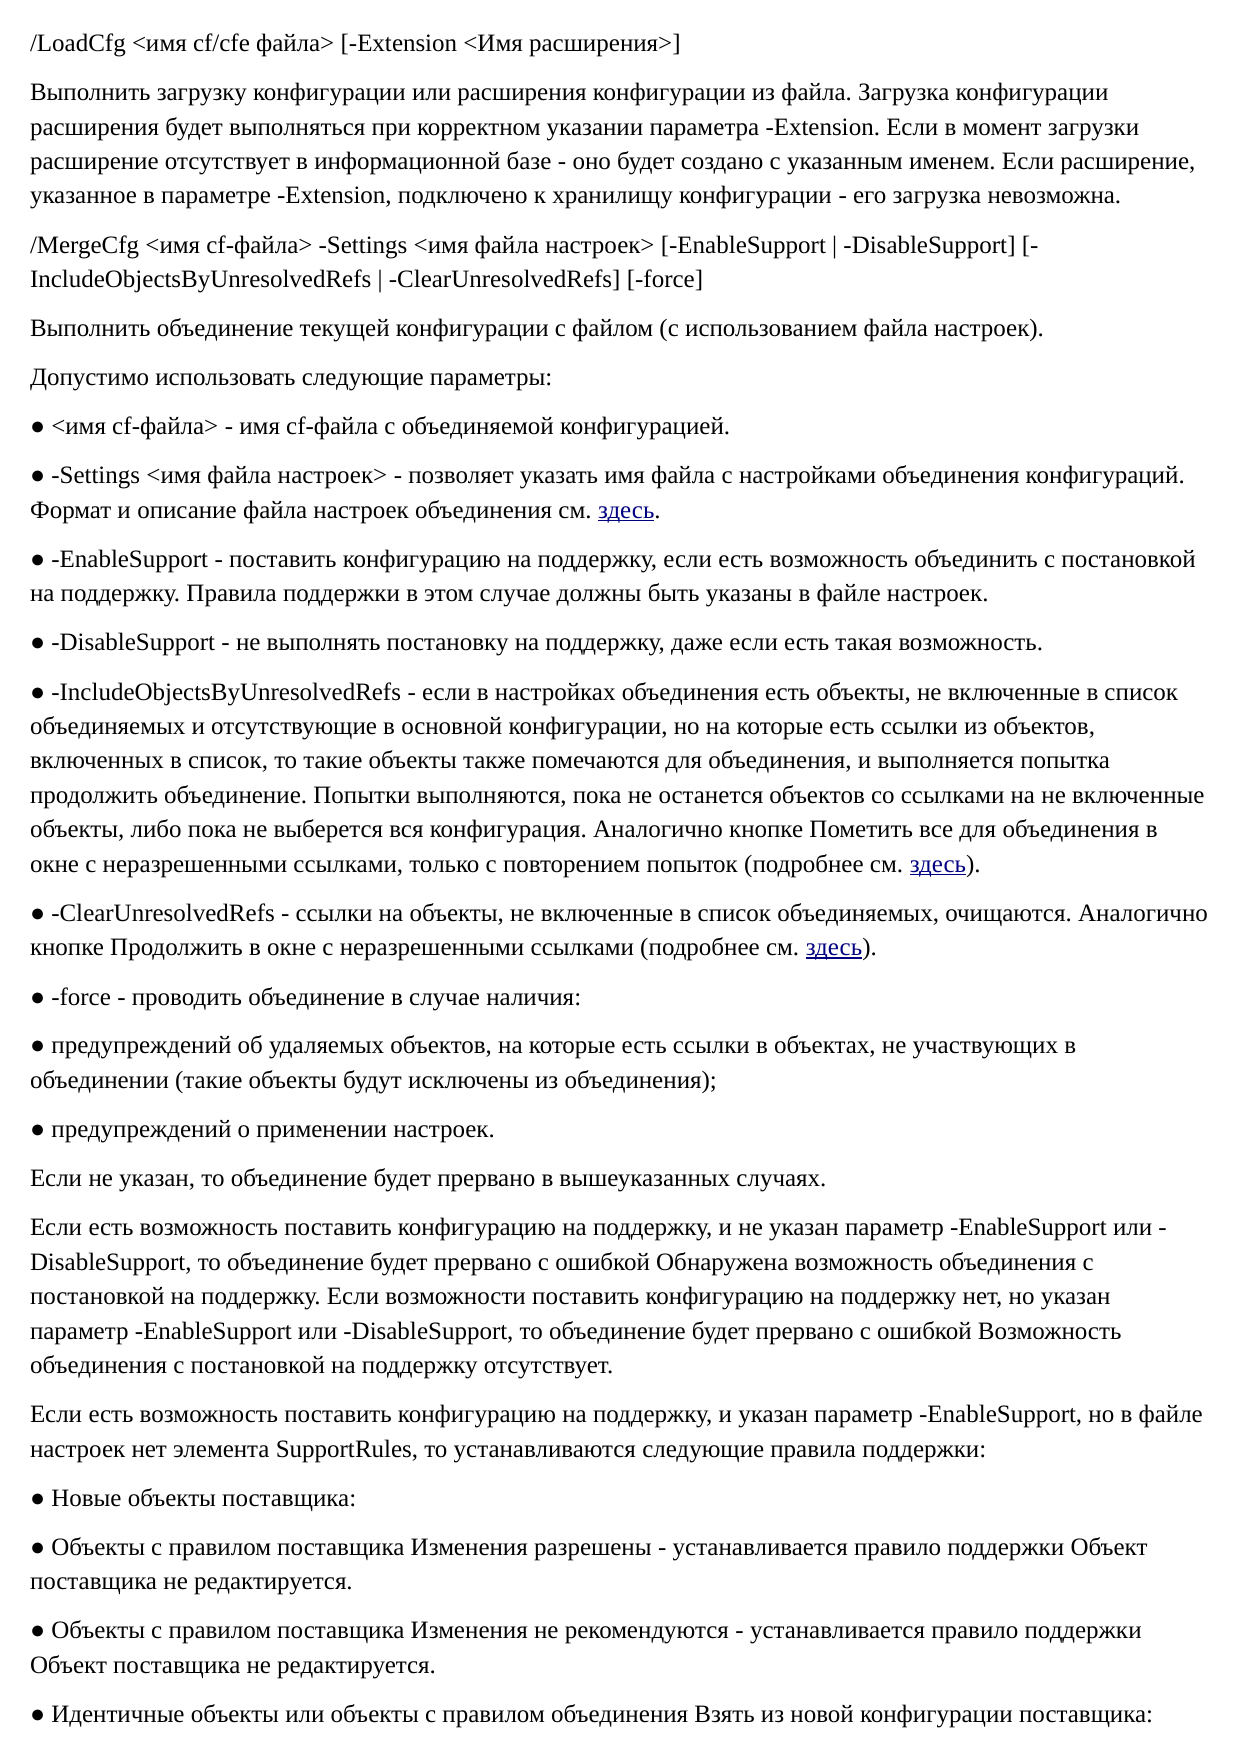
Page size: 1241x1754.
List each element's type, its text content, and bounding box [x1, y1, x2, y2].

text Выполнить загрузку конфигурации или расширения конфигурации из файла. Загрузка конфигурации расширения будет выполняться при корректном указании параметра -Extension. Если в момент загрузки расширение отсутствует в информационной базе ‑ оно будет создано с указанным именем. Если расширение, указанное в параметре -Extension, подключено к хранилищу конфигурации ‑ его загрузка невозможна. [30, 77, 1211, 209]
text ● Объекты с правилом поставщика Изменения разрешены ‑ устанавливается правило поддержки Объект поставщика не редактируется. [30, 1532, 1211, 1595]
text ● предупреждений об удаляемых объектов, на которые есть ссылки в объектах, не участвующих в объединении (такие объекты будут исключены из объединения); [30, 1031, 1211, 1094]
text ● Новые объекты поставщика: [30, 1483, 1211, 1512]
text Если есть возможность поставить конфигурацию на поддержку, и не указан параметр -EnableSupport или -DisableSupport, то объединение будет прервано с ошибкой Обнаружена возможность объединения с постановкой на поддержку. Если возможности поставить конфигурацию на поддержку нет, но указан параметр -EnableSupport или -DisableSupport, то объединение будет прервано с ошибкой Возможность объединения с постановкой на поддержку отсутствует. [30, 1212, 1211, 1379]
text ● -DisableSupport ‑ не выполнять постановку на поддержку, даже если есть такая возможность. [30, 627, 1211, 656]
text Если не указан, то объединение будет прервано в вышеуказанных случаях. [30, 1163, 1211, 1192]
text Выполнить объединение текущей конфигурации с файлом (с использованием файла настроек). [30, 313, 1211, 342]
text ● -ClearUnresolvedRefs ‑ ссылки на объекты, не включенные в список объединяемых, очищаются. Аналогично кнопке Продолжить в окне с неразрешенными ссылками (подробнее см. здесь). [30, 898, 1211, 961]
text ● Объекты с правилом поставщика Изменения не рекомендуются ‑ устанавливается правило поддержки Объект поставщика не редактируется. [30, 1615, 1211, 1679]
text ● -Settings <имя файла настроек> ‑ позволяет указать имя файла с настройками объединения конфигураций. Формат и описание файла настроек объединения см. здесь. [30, 460, 1211, 524]
text ● -IncludeObjectsByUnresolvedRefs ‑ если в настройках объединения есть объекты, не включенные в список объединяемых и отсутствующие в основной конфигурации, но на которые есть ссылки из объектов, включенных в список, то такие объекты также помечаются для объединения, и выполняется попытка продолжить объединение. Попытки выполняются, пока не останется объектов со ссылками на не включенные объекты, либо пока не выберется вся конфигурация. Аналогично кнопке Пометить все для объединения в окне с неразрешенными ссылками, только с повторением попыток (подробнее см. здесь). [30, 677, 1211, 878]
text Допустимо использовать следующие параметры: [30, 362, 1211, 391]
text ● предупреждений о применении настроек. [30, 1114, 1211, 1143]
text ● <имя cf-файла> ‑ имя cf-файла с объединяемой конфигурацией. [30, 411, 1211, 440]
text ● -force ‑ проводить объединение в случае наличия: [30, 982, 1211, 1010]
text /LoadCfg <имя cf/cfe файла> [-Extension <Имя расширения>] [30, 28, 1211, 57]
text Если есть возможность поставить конфигурацию на поддержку, и указан параметр -EnableSupport, но в файле настроек нет элемента SupportRules, то устанавливаются следующие правила поддержки: [30, 1399, 1211, 1462]
text /MergeCfg <имя cf-файла> -Settings <имя файла настроек> [-EnableSupport | -DisableSupport] [-IncludeObjectsByUnresolvedRefs | -ClearUnresolvedRefs] [-force] [30, 230, 1211, 293]
text ● Идентичные объекты или объекты с правилом объединения Взять из новой конфигурации поставщика: [30, 1699, 1211, 1728]
text ● -EnableSupport ‑ поставить конфигурацию на поддержку, если есть возможность объединить с постановкой на поддержку. Правила поддержки в этом случае должны быть указаны в файле настроек. [30, 544, 1211, 607]
